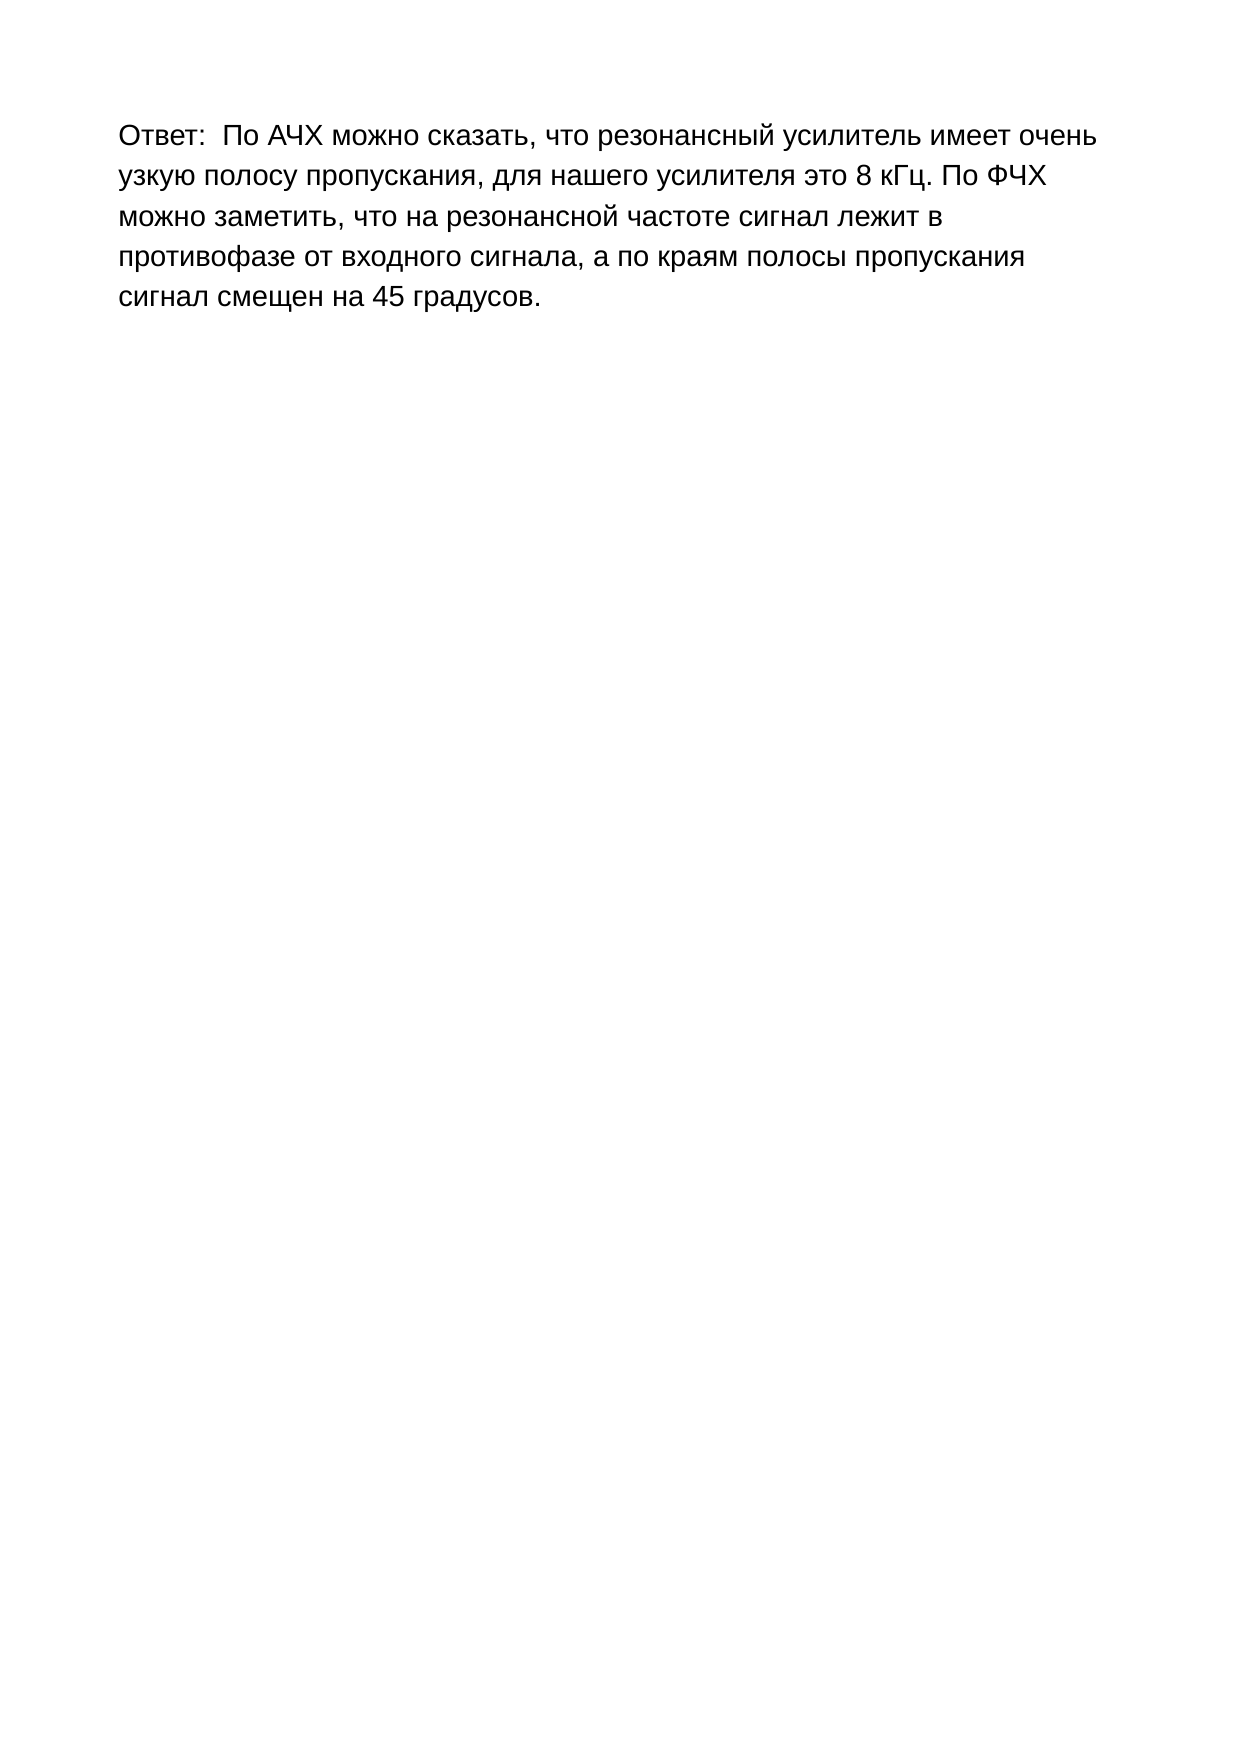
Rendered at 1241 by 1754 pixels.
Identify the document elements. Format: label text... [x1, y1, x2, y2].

text Ответ: По АЧХ можно сказать, что резонансный усилитель имеет очень узкую полосу пропускания, для нашего усилителя это 8 кГц. По ФЧХ можно заметить, что на резонансной частоте сигнал лежит в противофазе от входного сигнала, а по краям полосы пропускания сигнал смещен на 45 градусов. [118, 118, 1122, 312]
